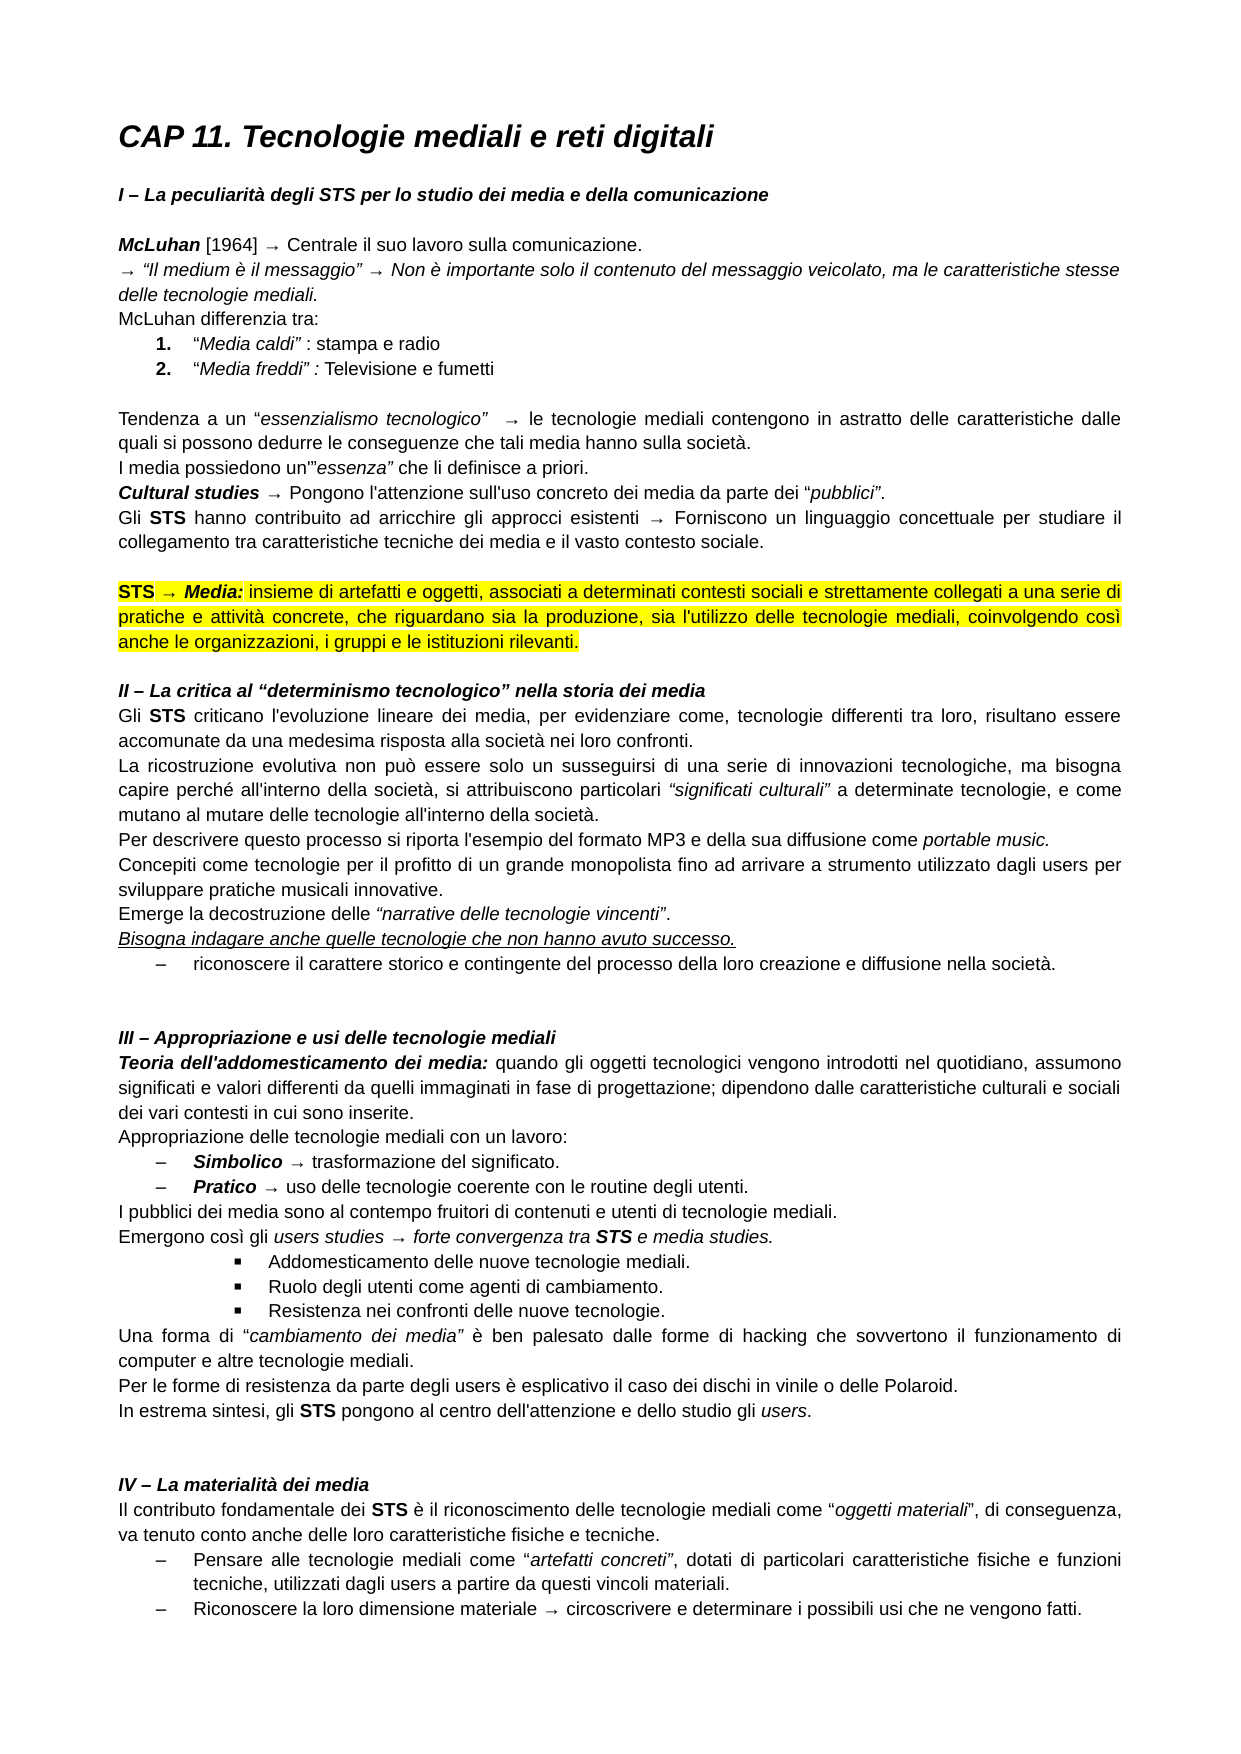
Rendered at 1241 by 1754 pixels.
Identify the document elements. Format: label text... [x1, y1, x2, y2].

text I – La peculiarità degli STS per lo studio dei media e della comunicazione [118, 184, 1122, 206]
text Cultural studies → Pongono l'attenzione sull'uso concreto dei media da parte dei “pubblici”. [118, 482, 1122, 503]
text IV – La materialità dei media [118, 1474, 1122, 1496]
text Una forma di “cambiamento dei media” è ben palesato dalle forme di hacking che sovvertono il funzionamento di computer e altre tecnologie mediali. [118, 1325, 1122, 1372]
text I pubblici dei media sono al contempo fruitori di contenuti e utenti di tecnologie mediali. [118, 1201, 1122, 1222]
text → “Il medium è il messaggio” → Non è importante solo il contenuto del messaggio veicolato, ma le caratteristiche stesse delle tecnologie mediali. [118, 258, 1122, 305]
list “Media caldi” : stampa e radio [156, 333, 1122, 354]
list Ruolo degli utenti come agenti di cambiamento. [231, 1275, 1122, 1297]
list Riconoscere la loro dimensione materiale → circoscrivere e determinare i possibili usi che ne vengono fatti. [156, 1598, 1122, 1620]
text Emergono così gli users studies → forte convergenza tra STS e media studies. [118, 1226, 1122, 1247]
text In estrema sintesi, gli STS pongono al centro dell'attenzione e dello studio gli users. [118, 1399, 1122, 1421]
text Per le forme di resistenza da parte degli users è esplicativo il caso dei dischi in vinile o delle Polaroid. [118, 1375, 1122, 1396]
text CAP 11. Tecnologie mediali e reti digitali [118, 118, 1122, 154]
text Tendenza a un “essenzialismo tecnologico” → le tecnologie mediali contengono in astratto delle caratteristiche dalle quali si possono dedurre le conseguenze che tali media hanno sulla società. [118, 407, 1122, 454]
text Teoria dell'addomesticamento dei media: quando gli oggetti tecnologici vengono introdotti nel quotidiano, assumono significati e valori differenti da quelli immaginati in fase di progettazione; dipendono dalle caratteristiche culturali e sociali dei vari contesti in cui sono inserite. [118, 1052, 1122, 1123]
text III – Appropriazione e usi delle tecnologie mediali [118, 1027, 1122, 1049]
text I media possiedono un'”essenza” che li definisce a priori. [118, 457, 1122, 478]
list Pensare alle tecnologie mediali come “artefatti concreti”, dotati di particolari caratteristiche fisiche e funzioni tecniche, utilizzati dagli users a partire da questi vincoli materiali. [156, 1548, 1122, 1595]
text Gli STS criticano l'evoluzione lineare dei media, per evidenziare come, tecnologie differenti tra loro, risultano essere accomunate da una medesima risposta alla società nei loro confronti. [118, 705, 1122, 751]
text La ricostruzione evolutiva non può essere solo un susseguirsi di una serie di innovazioni tecnologiche, ma bisogna capire perché all'interno della società, si attribuiscono particolari “significati culturali” a determinate tecnologie, e come mutano al mutare delle tecnologie all'interno della società. [118, 754, 1122, 826]
text Bisogna indagare anche quelle tecnologie che non hanno avuto successo. [118, 928, 1122, 949]
list Simbolico → trasformazione del significato. [156, 1151, 1122, 1173]
text Per descrivere questo processo si riporta l'esempio del formato MP3 e della sua diffusione come portable music. [118, 829, 1122, 850]
text Appropriazione delle tecnologie mediali con un lavoro: [118, 1126, 1122, 1148]
list Addomesticamento delle nuove tecnologie mediali. [231, 1251, 1122, 1272]
text STS → Media: insieme di artefatti e oggetti, associati a determinati contesti sociali e strettamente collegati a una serie di pratiche e attività concrete, che riguardano sia la produzione, sia l'utilizzo delle tecnologie mediali, coinvolgendo così anche le organizzazioni, i gruppi e le istituzioni rilevanti. [118, 581, 1122, 652]
text Gli STS hanno contribuito ad arricchire gli approcci esistenti → Forniscono un linguaggio concettuale per studiare il collegamento tra caratteristiche tecniche dei media e il vasto contesto sociale. [118, 506, 1122, 553]
text II – La critica al “determinismo tecnologico” nella storia dei media [118, 680, 1122, 702]
text Concepiti come tecnologie per il profitto di un grande monopolista fino ad arrivare a strumento utilizzato dagli users per sviluppare pratiche musicali innovative. [118, 853, 1122, 900]
text Il contributo fondamentale dei STS è il riconoscimento delle tecnologie mediali come “oggetti materiali”, di conseguenza, va tenuto conto anche delle loro caratteristiche fisiche e tecniche. [118, 1499, 1122, 1545]
text McLuhan [1964] → Centrale il suo lavoro sulla comunicazione. [118, 234, 1122, 255]
list Pratico → uso delle tecnologie coerente con le routine degli utenti. [156, 1176, 1122, 1198]
list riconoscere il carattere storico e contingente del processo della loro creazione e diffusione nella società. [156, 953, 1122, 974]
list Resistenza nei confronti delle nuove tecnologie. [231, 1300, 1122, 1322]
text Emerge la decostruzione delle “narrative delle tecnologie vincenti”. [118, 903, 1122, 925]
text McLuhan differenzia tra: [118, 308, 1122, 330]
list “Media freddi” : Televisione e fumetti [156, 358, 1122, 379]
